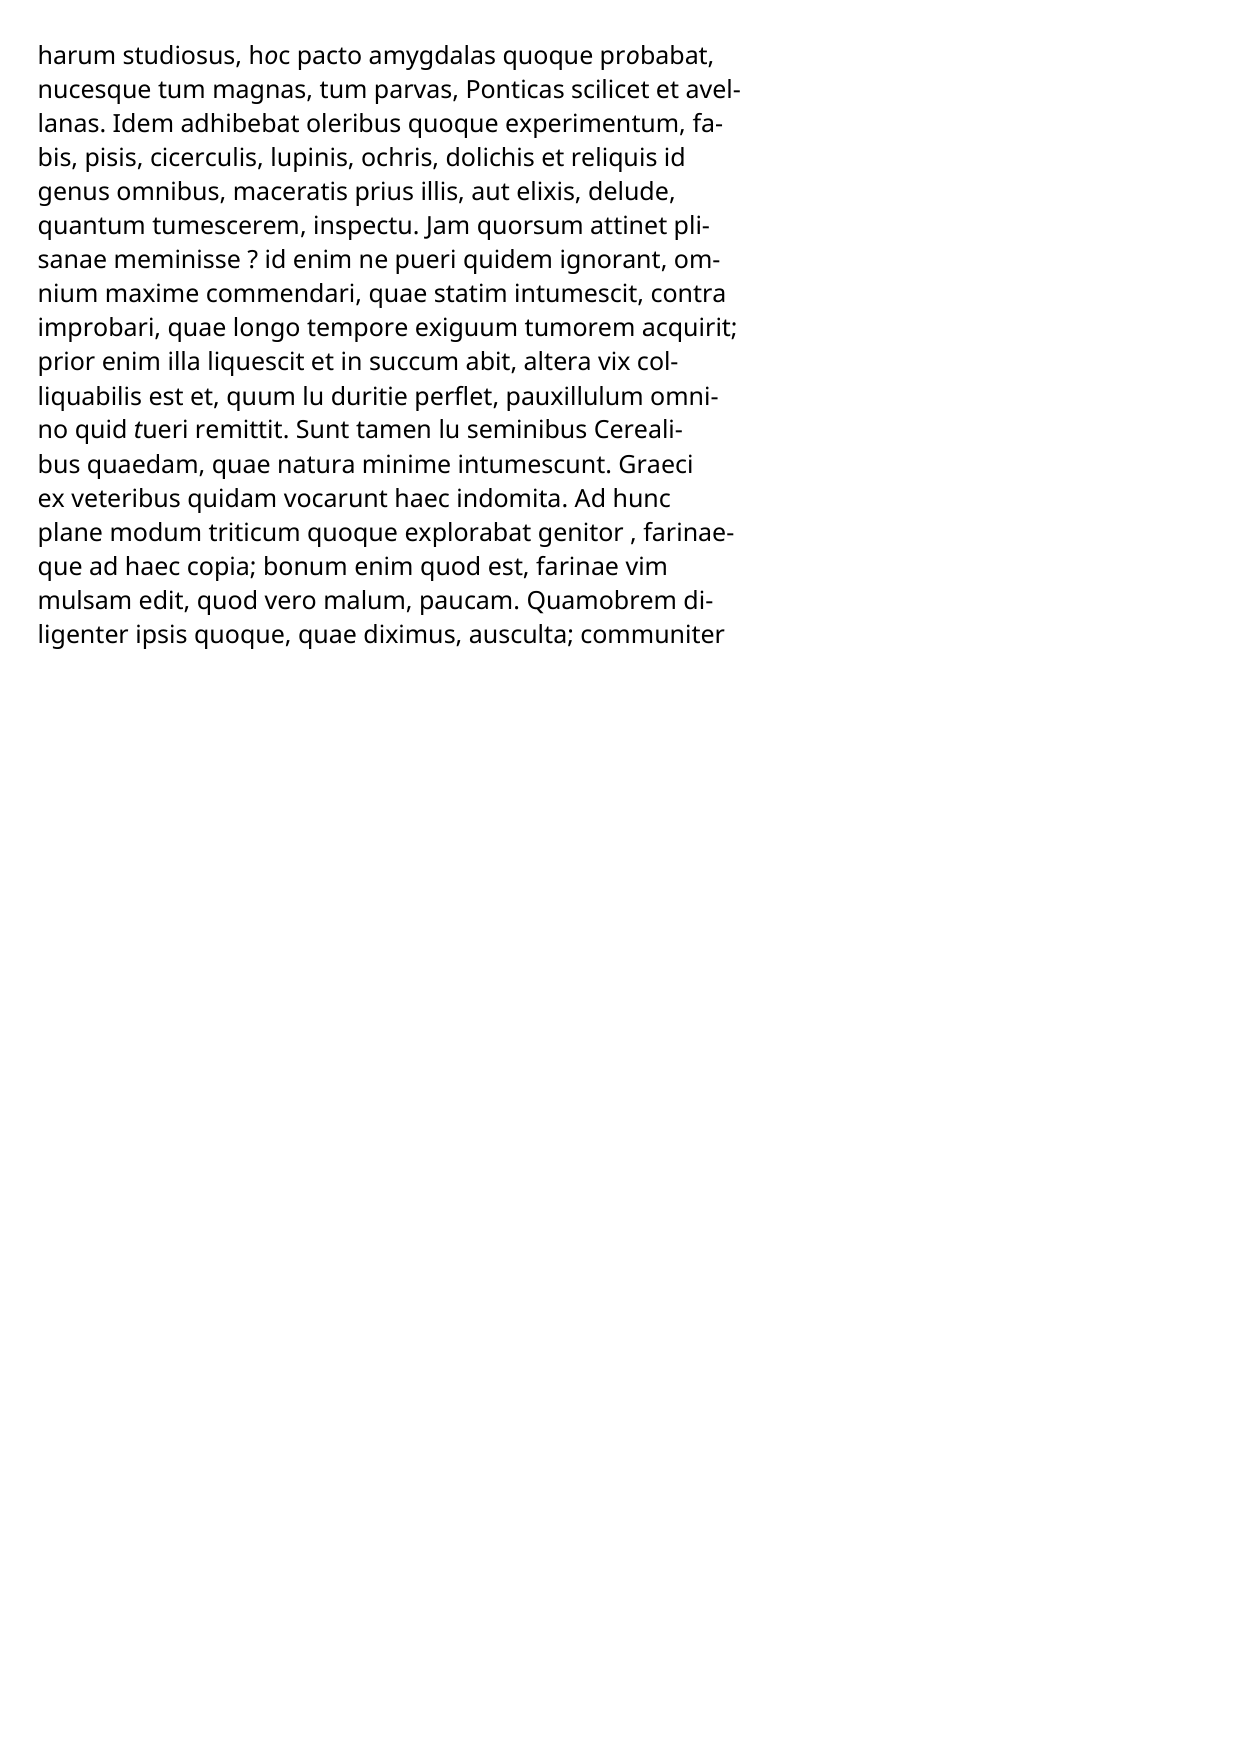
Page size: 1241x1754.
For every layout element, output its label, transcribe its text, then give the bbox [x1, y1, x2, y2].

text harum studiosus, hoc pacto amygdalas quoque probabat, nucesque tum magnas, tum parvas, Ponticas scilicet et avel- lanas. Idem adhibebat oleribus quoque experimentum, fa- bis, pisis, cicerculis, lupinis, ochris, dolichis et reliquis id genus omnibus, maceratis prius illis, aut elixis, delude, quantum tumescerem, inspectu. Jam quorsum attinet pli- sanae meminisse ? id enim ne pueri quidem ignorant, om- nium maxime commendari, quae statim intumescit, contra improbari, quae longo tempore exiguum tumorem acquirit; prior enim illa liquescit et in succum abit, altera vix col- liquabilis est et, quum lu duritie perflet, pauxillulum omni- no quid tueri remittit. Sunt tamen lu seminibus Cereali- bus quaedam, quae natura minime intumescunt. Graeci ex veteribus quidam vocarunt haec indomita. Ad hunc plane modum triticum quoque explorabat genitor , farinae- que ad haec copia; bonum enim quod est, farinae vim mulsam edit, quod vero malum, paucam. Quamobrem di- ligenter ipsis quoque, quae diximus, ausculta; communiter [37, 37, 1203, 651]
